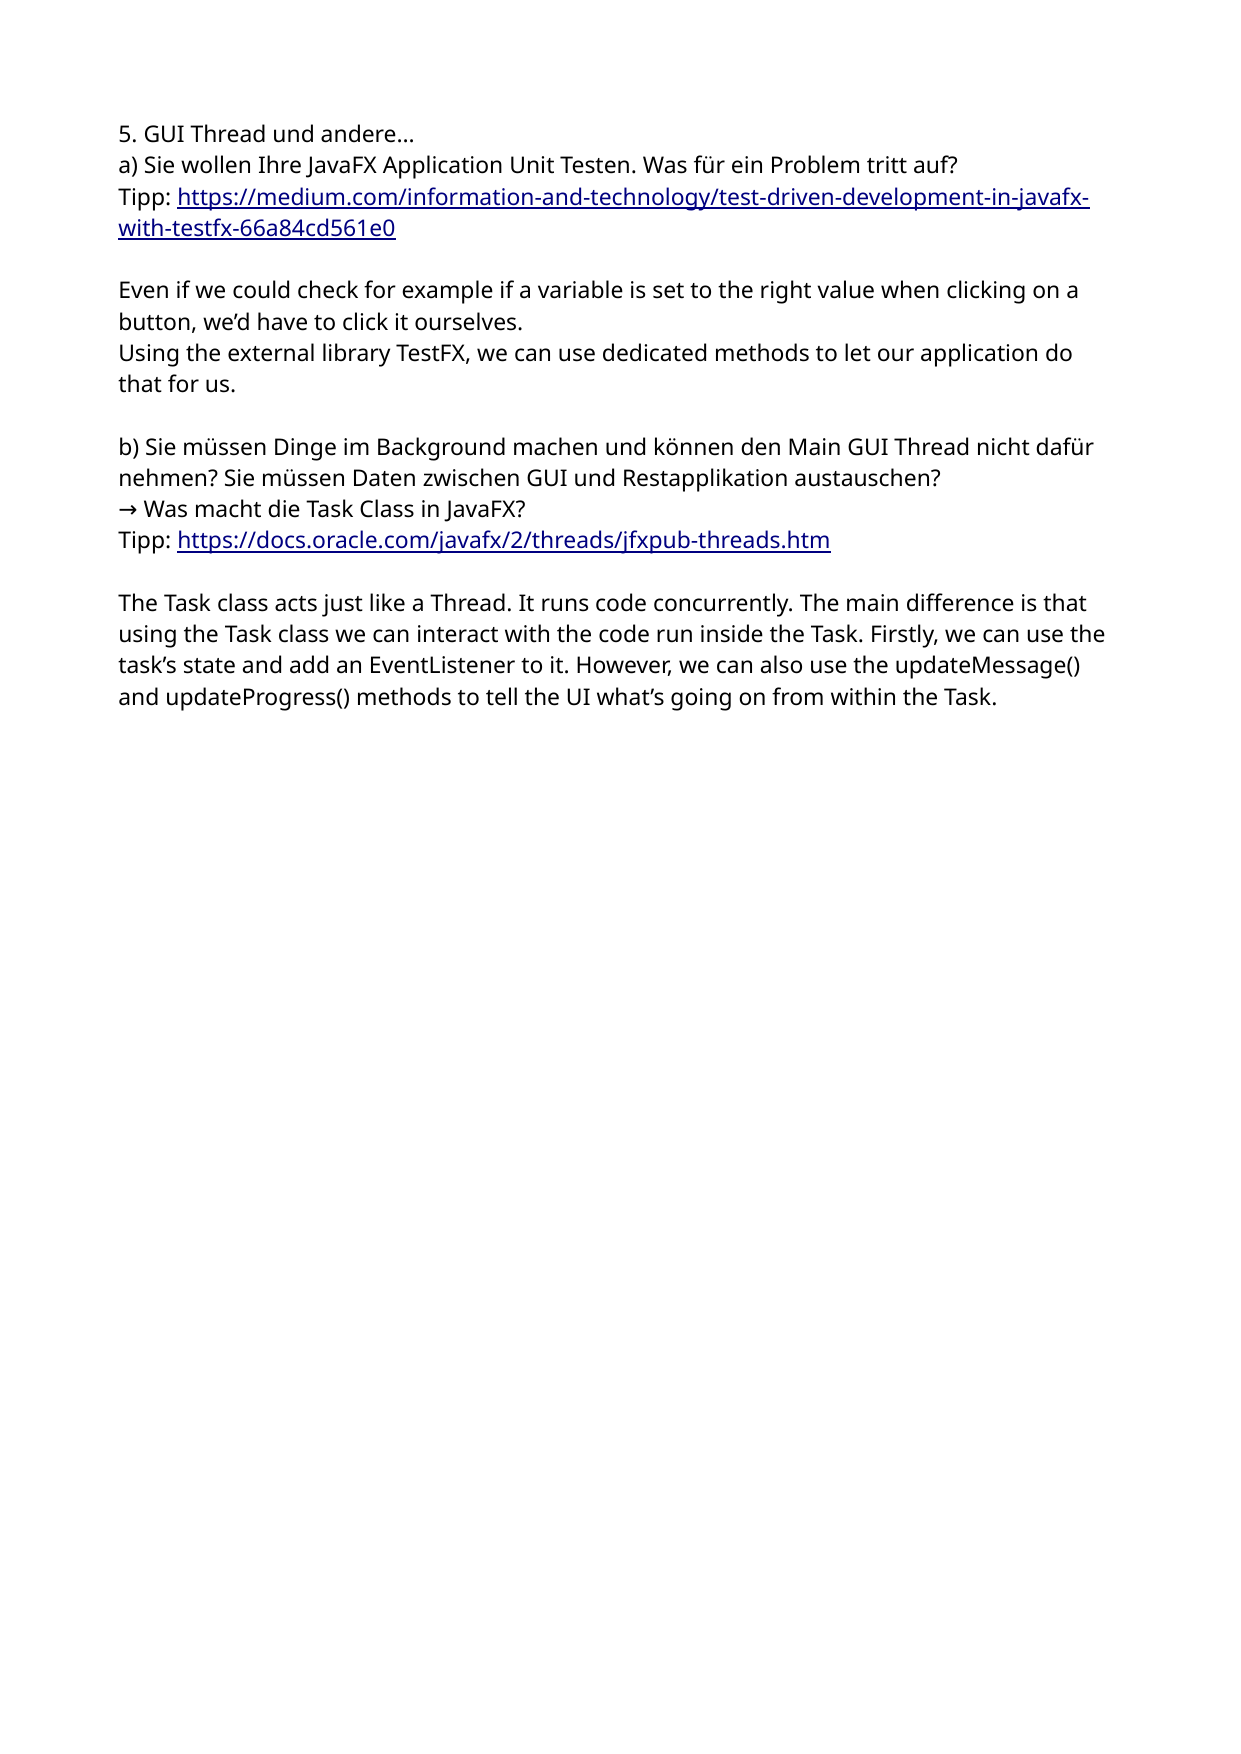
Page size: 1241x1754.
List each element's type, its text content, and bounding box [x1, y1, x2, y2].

text → Was macht die Task Class in JavaFX? [118, 493, 1122, 524]
text Using the external library TestFX, we can use dedicated methods to let our application do that for us. [118, 337, 1122, 399]
text a) Sie wollen Ihre JavaFX Application Unit Testen. Was für ein Problem tritt auf? [118, 149, 1122, 181]
text Even if we could check for example if a variable is set to the right value when clicking on a button, we’d have to click it ourselves. [118, 274, 1122, 337]
text b) Sie müssen Dinge im Background machen und können den Main GUI Thread nicht dafür nehmen? Sie müssen Daten zwischen GUI und Restapplikation austauschen? [118, 431, 1122, 493]
text Tipp: https://docs.oracle.com/javafx/2/threads/jfxpub-threads.htm [118, 524, 1122, 556]
text Tipp: https://medium.com/information-and-technology/test-driven-development-in-javafx-with-testfx-66a84cd561e0 [118, 181, 1122, 243]
text The Task class acts just like a Thread. It runs code concurrently. The main difference is that using the Task class we can interact with the code run inside the Task. Firstly, we can use the task’s state and add an EventListener to it. However, we can also use the updateMessage() and updateProgress() methods to tell the UI what’s going on from within the Task. [118, 587, 1122, 712]
text 5. GUI Thread und andere… [118, 118, 1122, 149]
